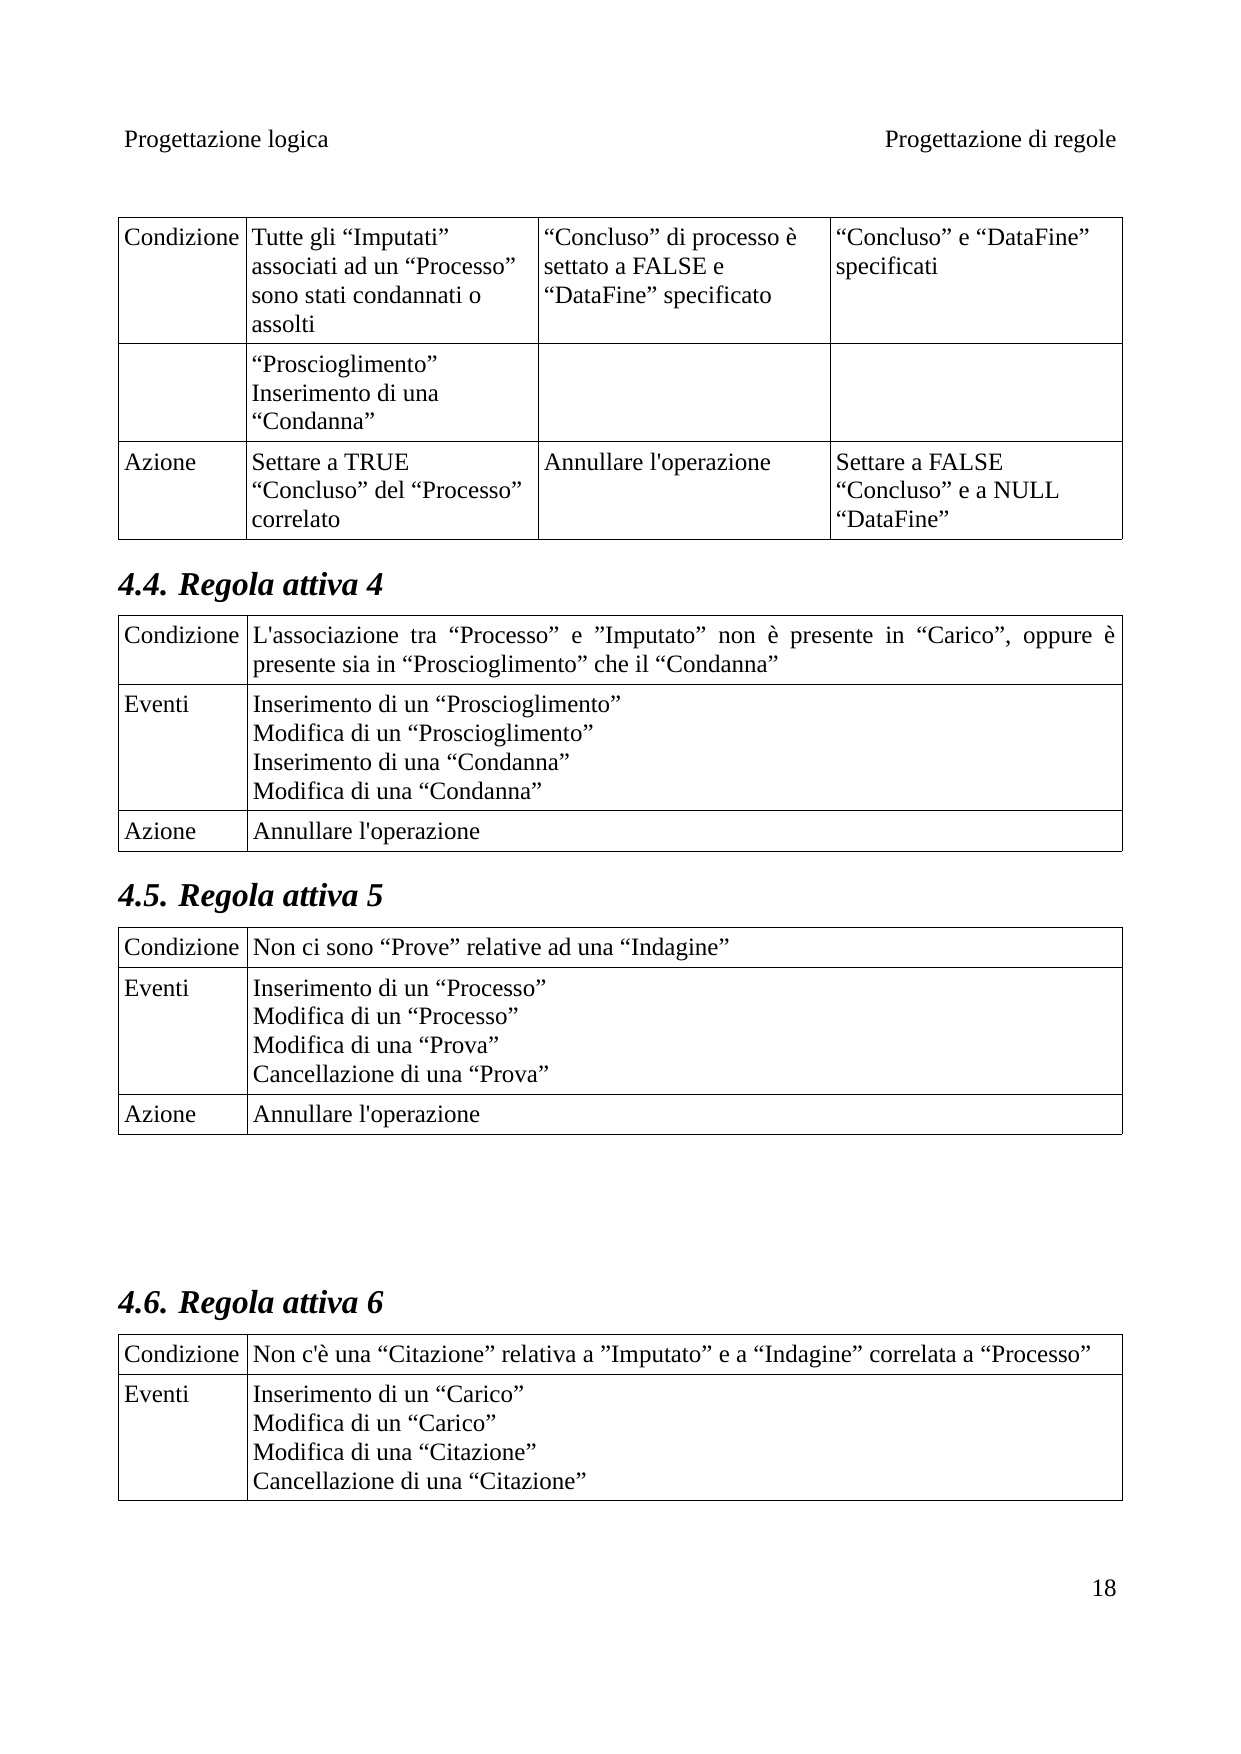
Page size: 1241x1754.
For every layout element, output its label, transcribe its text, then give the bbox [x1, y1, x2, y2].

table_header “Concluso” di processo è settato a FALSE e “DataFine” specificato [539, 218, 830, 343]
table_cell [539, 344, 830, 441]
table_cell Azione [119, 442, 246, 539]
table_header Condizione [119, 218, 246, 343]
table_cell Azione [119, 811, 247, 851]
table_cell Settare a FALSE “Concluso” e a NULL “DataFine” [831, 442, 1122, 539]
table_cell [119, 344, 246, 441]
table_cell Annullare l'operazione [539, 442, 830, 539]
table_header Condizione [119, 616, 247, 684]
table_cell Inserimento di un “Proscioglimento” Modifica di un “Proscioglimento” Inserimento di una “Condanna” Modifica di una “Condanna” [248, 685, 1122, 810]
table_header Non ci sono “Prove” relative ad una “Indagine” [248, 928, 1122, 967]
table_header Tutte gli “Imputati” associati ad un “Processo” sono stati condannati o assolti [247, 218, 538, 343]
table_header Non c'è una “Citazione” relativa a ”Imputato” e a “Indagine” correlata a “Processo” [248, 1335, 1122, 1374]
table_cell Eventi [119, 685, 247, 810]
table_cell [831, 344, 1122, 441]
table_cell Eventi [119, 968, 247, 1093]
table_header “Concluso” e “DataFine” specificati [831, 218, 1122, 343]
table_cell “Proscioglimento” Inserimento di una “Condanna” [247, 344, 538, 441]
table_header Condizione [119, 1335, 247, 1374]
subtitle Regola attiva 4 [118, 564, 1122, 602]
table_cell Inserimento di un “Processo” Modifica di un “Processo” Modifica di una “Prova” Cancellazione di una “Prova” [248, 968, 1122, 1093]
table_header Condizione [119, 928, 247, 967]
table_cell Inserimento di un “Carico” Modifica di un “Carico” Modifica di una “Citazione” Cancellazione di una “Citazione” [248, 1375, 1122, 1500]
table_cell Annullare l'operazione [248, 811, 1122, 851]
table_cell Eventi [119, 1375, 247, 1500]
table_cell Azione [119, 1095, 247, 1134]
table_header L'associazione tra “Processo” e ”Imputato” non è presente in “Carico”, oppure è presente sia in “Proscioglimento” che il “Condanna” [248, 616, 1122, 684]
table_cell Annullare l'operazione [248, 1095, 1122, 1134]
table_cell Settare a TRUE “Concluso” del “Processo” correlato [247, 442, 538, 539]
subtitle Regola attiva 6 [118, 1283, 1122, 1321]
subtitle Regola attiva 5 [118, 876, 1122, 914]
